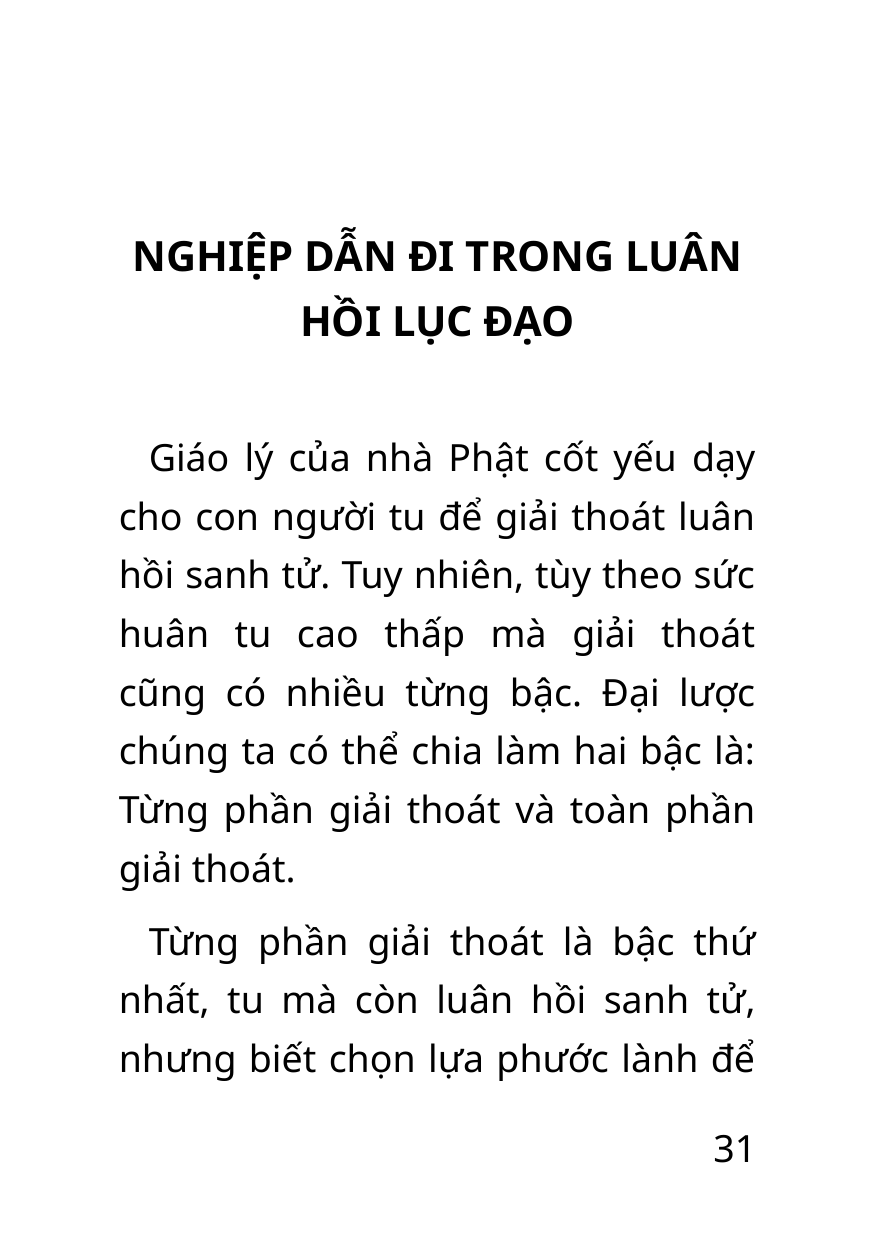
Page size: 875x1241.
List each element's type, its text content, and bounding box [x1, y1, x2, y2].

text Từng phần giải thoát là bậc thứ nhất, tu mà còn luân hồi sanh tử, nhưng biết chọn lựa phước lành để [118, 915, 756, 1083]
text Giáo lý của nhà Phật cốt yếu dạy cho con người tu để giải thoát luân hồi sanh tử. Tuy nhiên, tùy theo sức huân tu cao thấp mà giải thoát cũng có nhiều từng bậc. Đại lược chúng ta có thể chia làm hai bậc là: Từng phần giải thoát và toàn phần giải thoát. [118, 431, 756, 893]
subtitle Nghiệp dẫn đi trong luân hồi lục đạo [118, 227, 756, 349]
